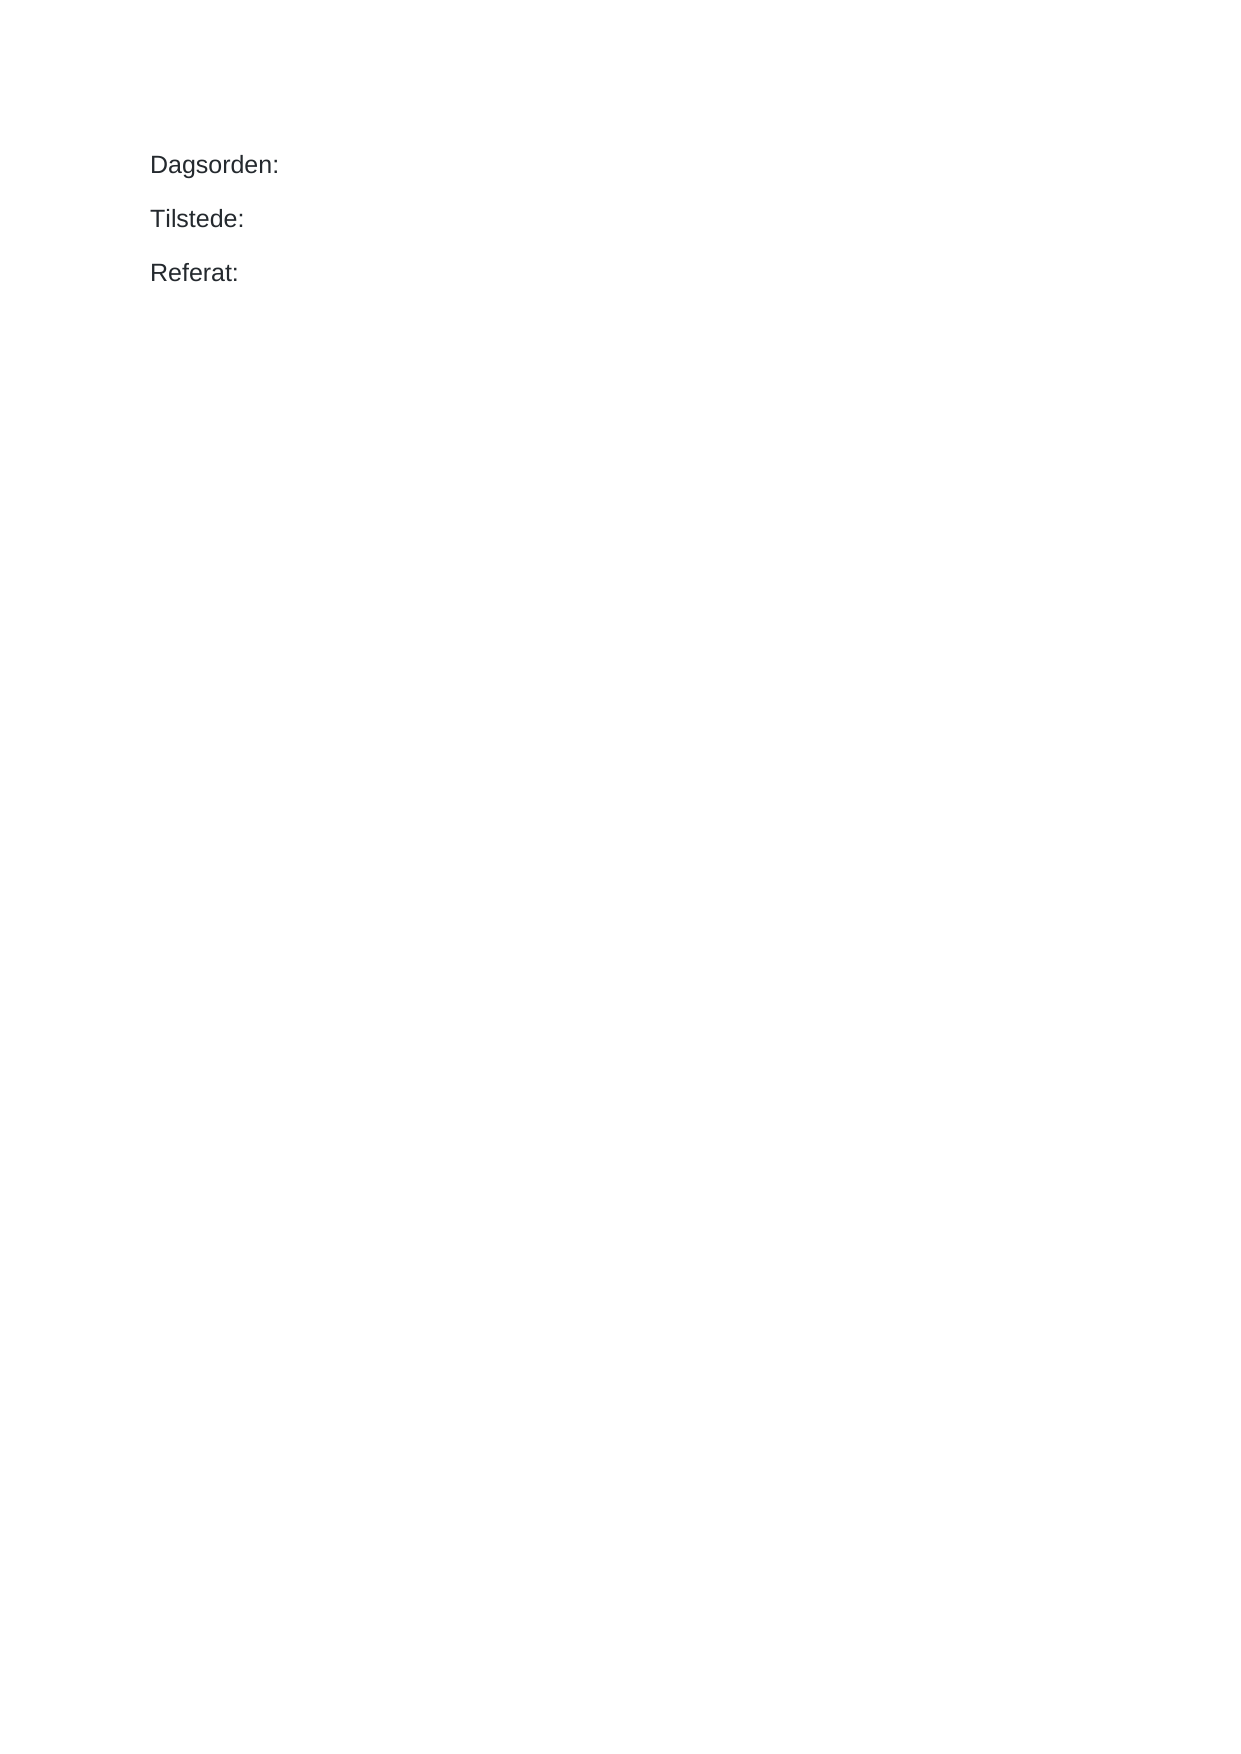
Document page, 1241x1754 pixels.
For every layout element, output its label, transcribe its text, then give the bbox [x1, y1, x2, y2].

text Tilstede: [150, 204, 1090, 232]
text Referat: [150, 257, 1090, 286]
text Dagsorden: [150, 150, 1090, 179]
